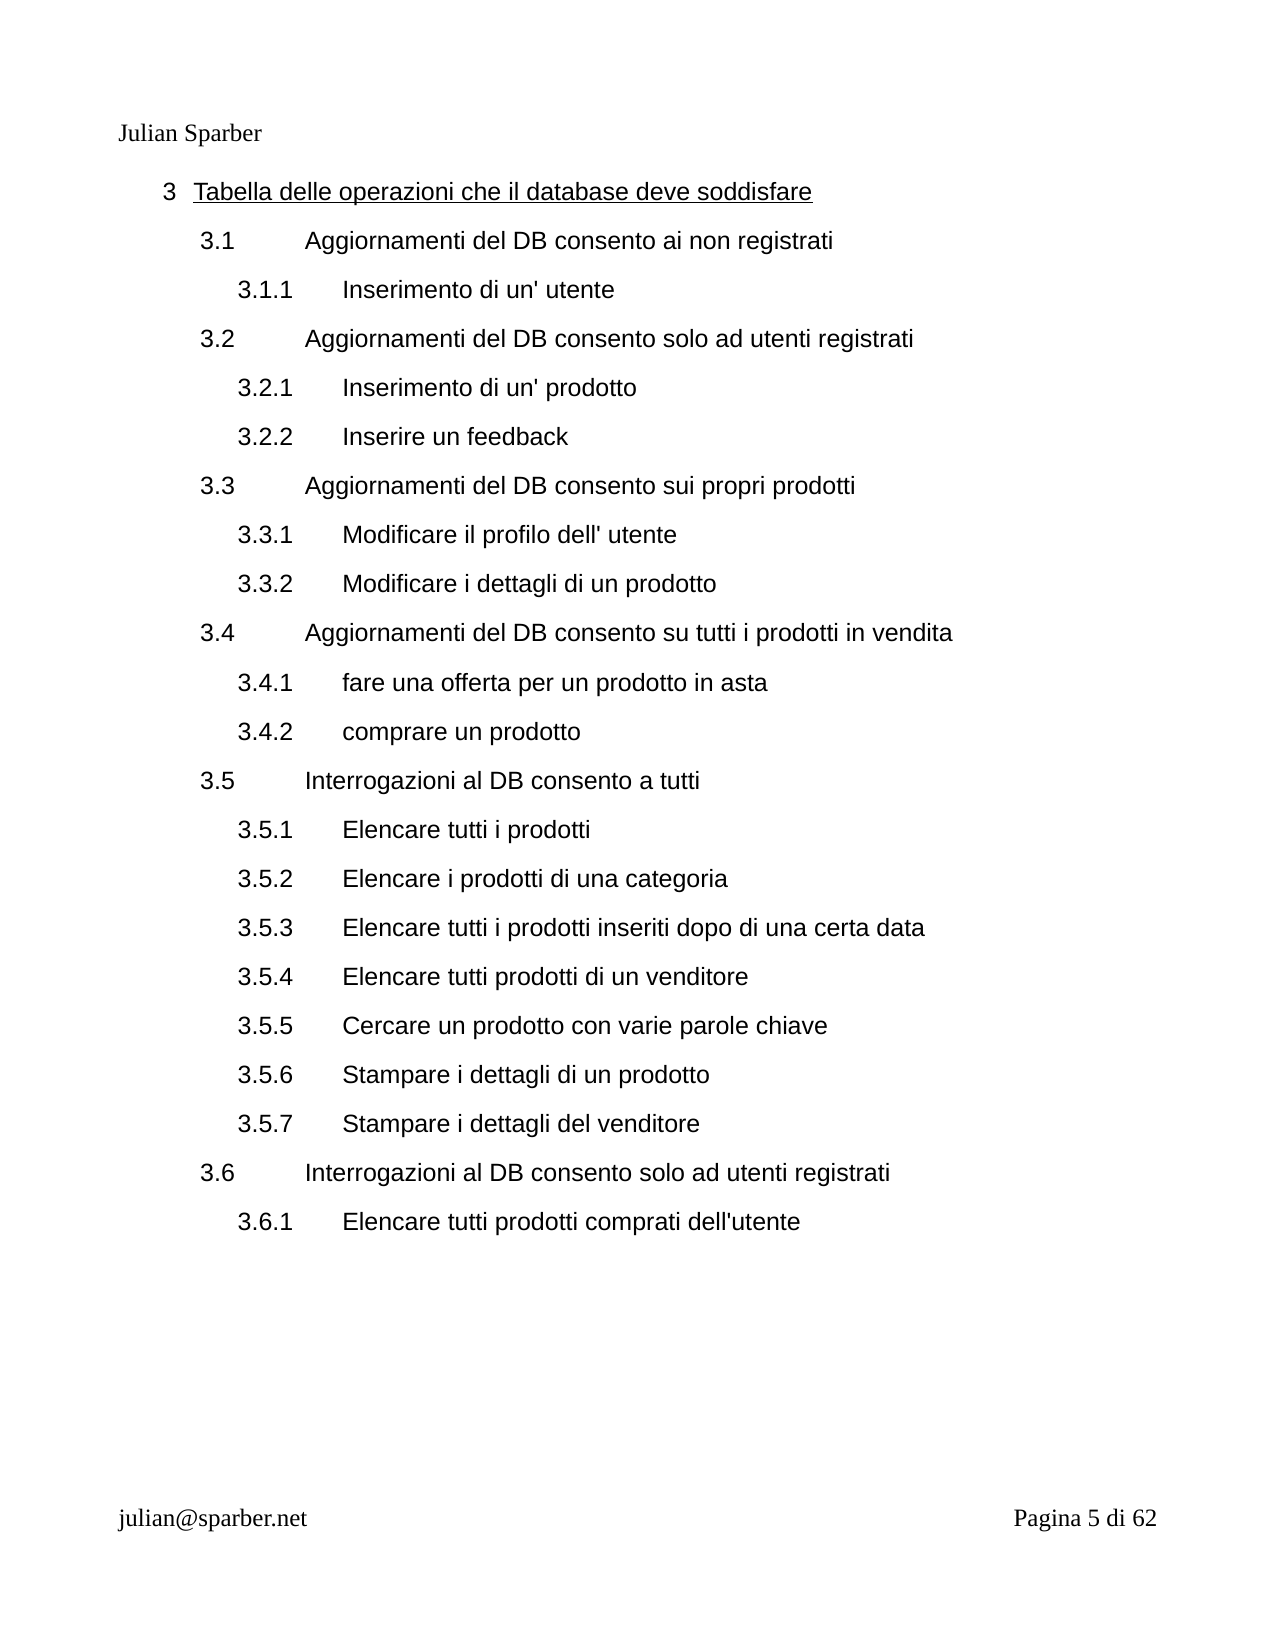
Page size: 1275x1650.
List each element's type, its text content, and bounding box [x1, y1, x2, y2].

list Inserimento di un' prodotto [231, 373, 1157, 402]
list Aggiornamenti del DB consento ai non registrati [193, 226, 1157, 255]
list Elencare i prodotti di una categoria [231, 864, 1157, 892]
list Aggiornamenti del DB consento solo ad utenti registrati [193, 324, 1157, 353]
list Elencare tutti prodotti di un venditore [231, 962, 1157, 991]
list Interrogazioni al DB consento a tutti [193, 766, 1157, 794]
list Inserire un feedback [231, 422, 1157, 451]
list comprare un prodotto [231, 717, 1157, 745]
list Modificare i dettagli di un prodotto [231, 569, 1157, 598]
list Modificare il profilo dell' utente [231, 520, 1157, 549]
list Tabella delle operazioni che il database deve soddisfare [156, 177, 1157, 206]
list Aggiornamenti del DB consento su tutti i prodotti in vendita [193, 618, 1157, 647]
list Stampare i dettagli del venditore [231, 1109, 1157, 1138]
list Aggiornamenti del DB consento sui propri prodotti [193, 471, 1157, 500]
list Stampare i dettagli di un prodotto [231, 1060, 1157, 1089]
list Interrogazioni al DB consento solo ad utenti registrati [193, 1158, 1157, 1187]
list Inserimento di un' utente [231, 275, 1157, 304]
list Elencare tutti i prodotti inseriti dopo di una certa data [231, 913, 1157, 942]
list Elencare tutti i prodotti [231, 815, 1157, 843]
list Elencare tutti prodotti comprati dell'utente [231, 1207, 1157, 1236]
list fare una offerta per un prodotto in asta [231, 667, 1157, 696]
list Cercare un prodotto con varie parole chiave [231, 1011, 1157, 1040]
